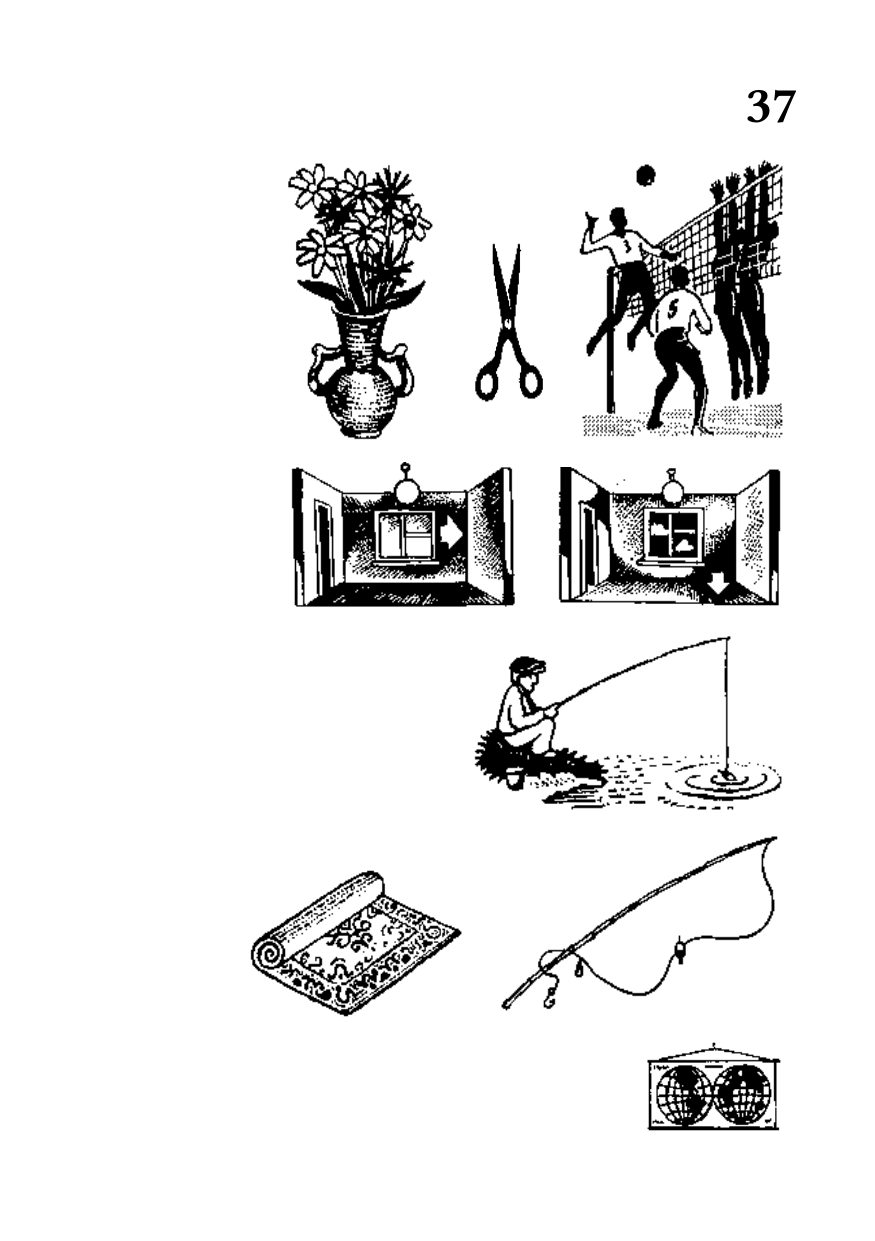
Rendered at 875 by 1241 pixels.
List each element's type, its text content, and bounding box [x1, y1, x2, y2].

subtitle 37 [75, 75, 799, 135]
